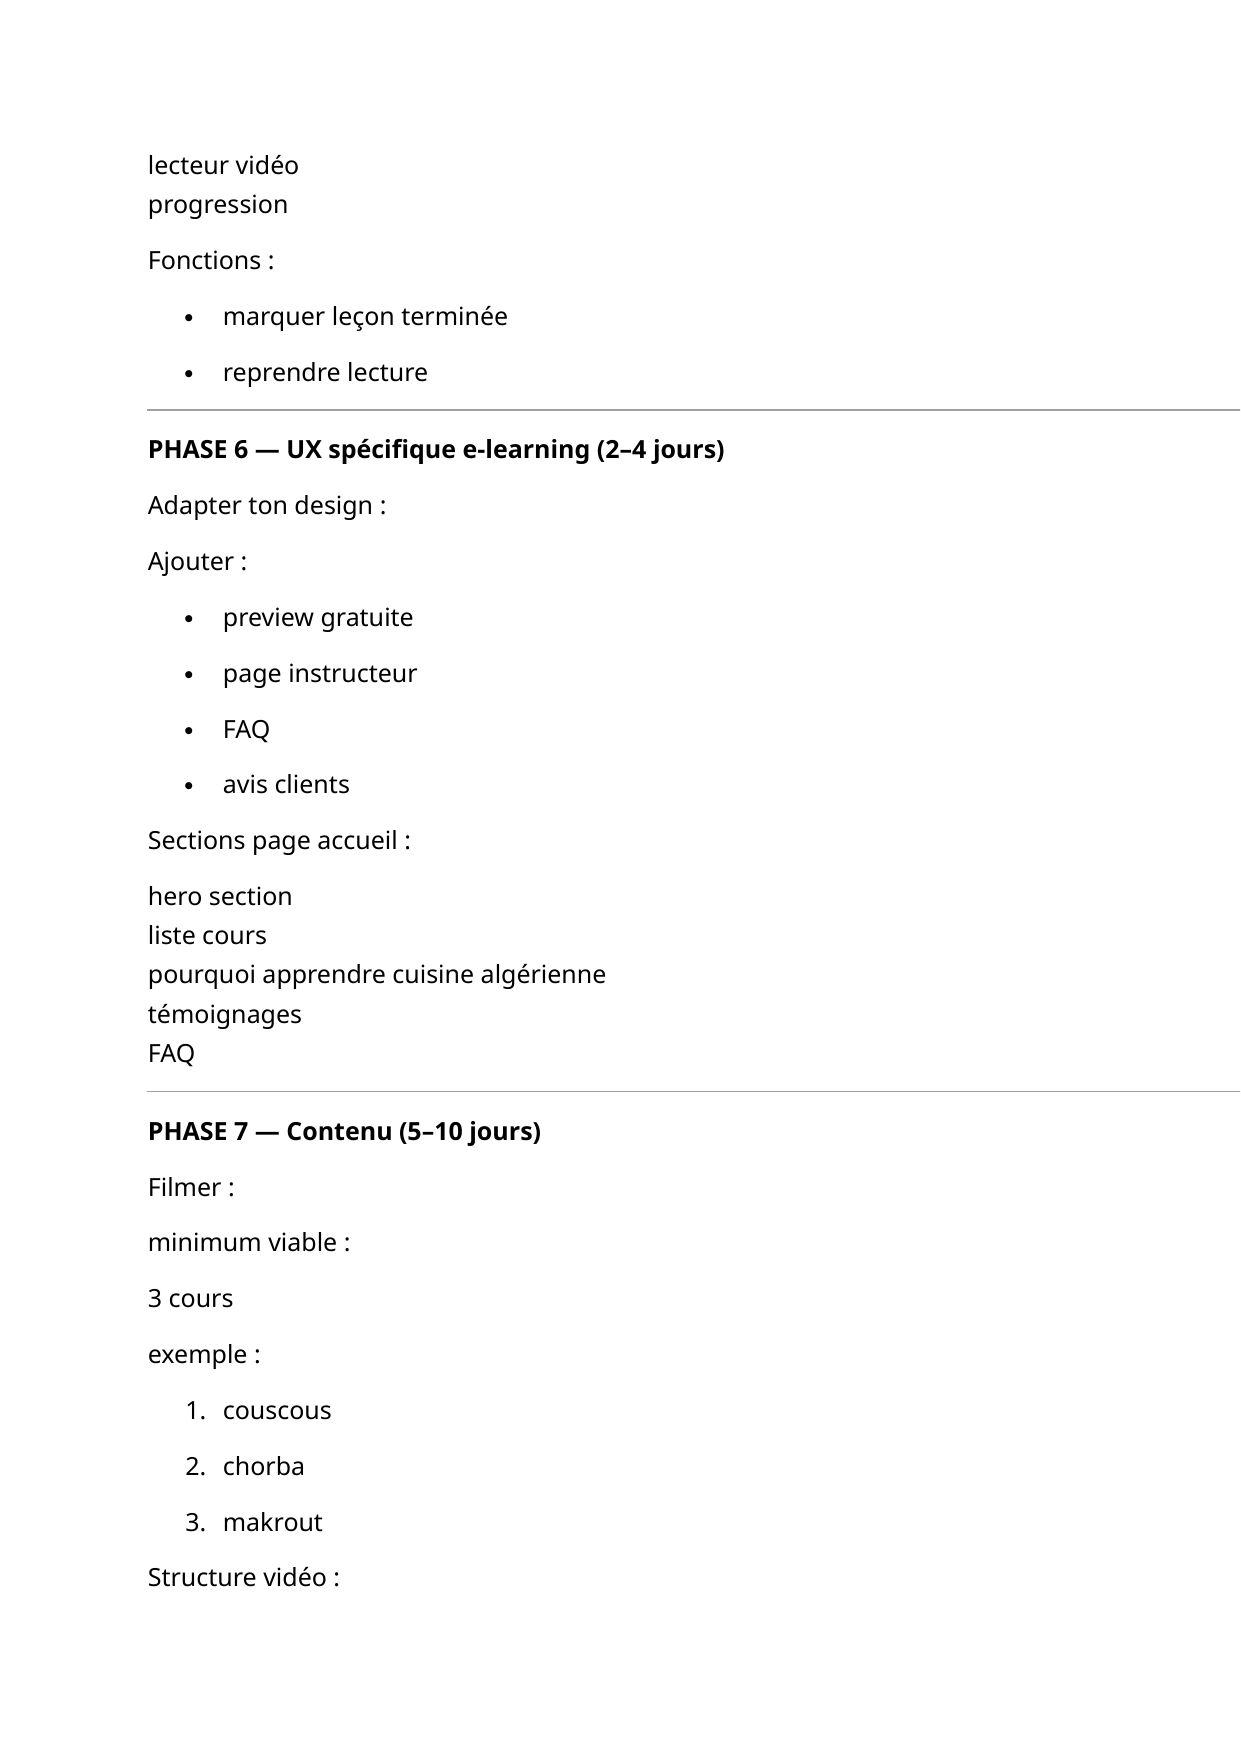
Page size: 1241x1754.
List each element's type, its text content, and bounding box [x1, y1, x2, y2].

text Ajouter : [148, 544, 1093, 578]
text hero section liste cours pourquoi apprendre cuisine algérienne témoignages FAQ [148, 879, 1093, 1069]
text PHASE 7 — Contenu (5–10 jours) [148, 1113, 1093, 1147]
text Structure vidéo : [148, 1560, 1093, 1594]
text minimum viable : [148, 1225, 1093, 1259]
text lecteur vidéo progression [148, 148, 1093, 221]
text Adapter ton design : [148, 488, 1093, 522]
list chorba [185, 1448, 1093, 1482]
list reprendre lecture [185, 354, 1093, 388]
text PHASE 6 — UX spécifique e-learning (2–4 jours) [148, 432, 1093, 466]
list FAQ [185, 711, 1093, 745]
list page instructeur [185, 656, 1093, 689]
text 3 cours [148, 1281, 1093, 1315]
list makrout [185, 1504, 1093, 1538]
list preview gratuite [185, 600, 1093, 634]
text Fonctions : [148, 243, 1093, 277]
list marquer leçon terminée [185, 298, 1093, 332]
text Filmer : [148, 1169, 1093, 1203]
text exemple : [148, 1337, 1093, 1371]
text Sections page accueil : [148, 823, 1093, 857]
list couscous [185, 1393, 1093, 1427]
list avis clients [185, 767, 1093, 801]
